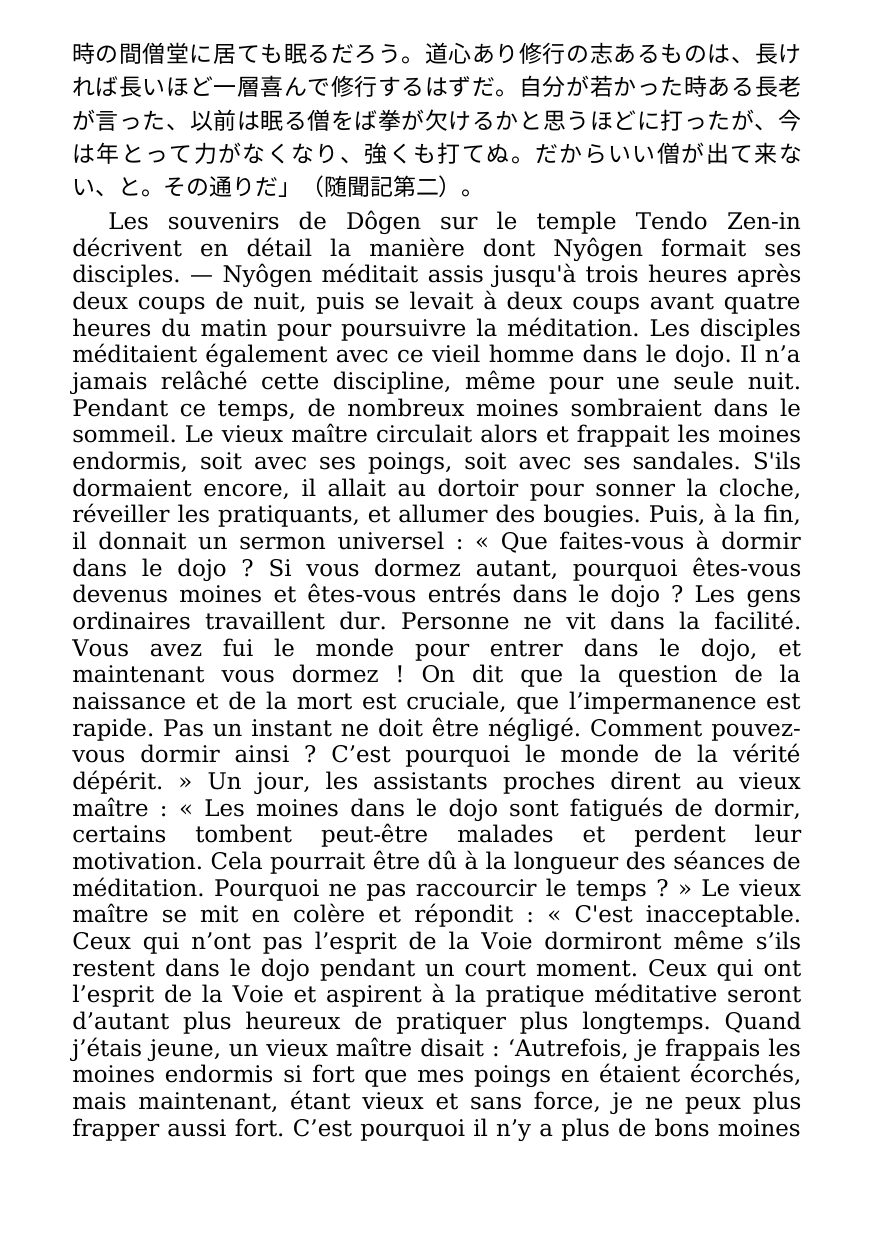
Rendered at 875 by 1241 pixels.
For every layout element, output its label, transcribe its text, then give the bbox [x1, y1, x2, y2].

text Les souvenirs de Dôgen sur le temple Tendo Zen-in décrivent en détail la manière dont Nyôgen formait ses disciples. — Nyôgen méditait assis jusqu'à trois heures après deux coups de nuit, puis se levait à deux coups avant quatre heures du matin pour poursuivre la méditation. Les disciples méditaient également avec ce vieil homme dans le dojo. Il n’a jamais relâché cette discipline, même pour une seule nuit. Pendant ce temps, de nombreux moines sombraient dans le sommeil. Le vieux maître circulait alors et frappait les moines endormis, soit avec ses poings, soit avec ses sandales. S'ils dormaient encore, il allait au dortoir pour sonner la cloche, réveiller les pratiquants, et allumer des bougies. Puis, à la fin, il donnait un sermon universel : « Que faites-vous à dormir dans le dojo ? Si vous dormez autant, pourquoi êtes-vous devenus moines et êtes-vous entrés dans le dojo ? Les gens ordinaires travaillent dur. Personne ne vit dans la facilité. Vous avez fui le monde pour entrer dans le dojo, et maintenant vous dormez ! On dit que la question de la naissance et de la mort est cruciale, que l’impermanence est rapide. Pas un instant ne doit être négligé. Comment pouvez-vous dormir ainsi ? C’est pourquoi le monde de la vérité dépérit. » Un jour, les assistants proches dirent au vieux maître : « Les moines dans le dojo sont fatigués de dormir, certains tombent peut-être malades et perdent leur motivation. Cela pourrait être dû à la longueur des séances de méditation. Pourquoi ne pas raccourcir le temps ? » Le vieux maître se mit en colère et répondit : « C'est inacceptable. Ceux qui n’ont pas l’esprit de la Voie dormiront même s’ils restent dans le dojo pendant un court moment. Ceux qui ont l’esprit de la Voie et aspirent à la pratique méditative seront d’autant plus heureux de pratiquer plus longtemps. Quand j’étais jeune, un vieux maître disait : ‘Autrefois, je frappais les moines endormis si fort que mes poings en étaient écorchés, mais maintenant, étant vieux et sans force, je ne peux plus frapper aussi fort. C’est pourquoi il n’y a plus de bons moines [72, 208, 802, 1141]
text 時の間僧堂に居ても眠るだろう。道心あり修行の志あるものは、長ければ長いほど一層喜んで修行するはずだ。自分が若かった時ある長老が言った、以前は眠る僧をば拳が欠けるかと思うほどに打ったが、今は年とって力がなくなり、強くも打てぬ。だからいい僧が出て来ない、と。その通りだ」（随聞記第二）。 [72, 36, 802, 202]
